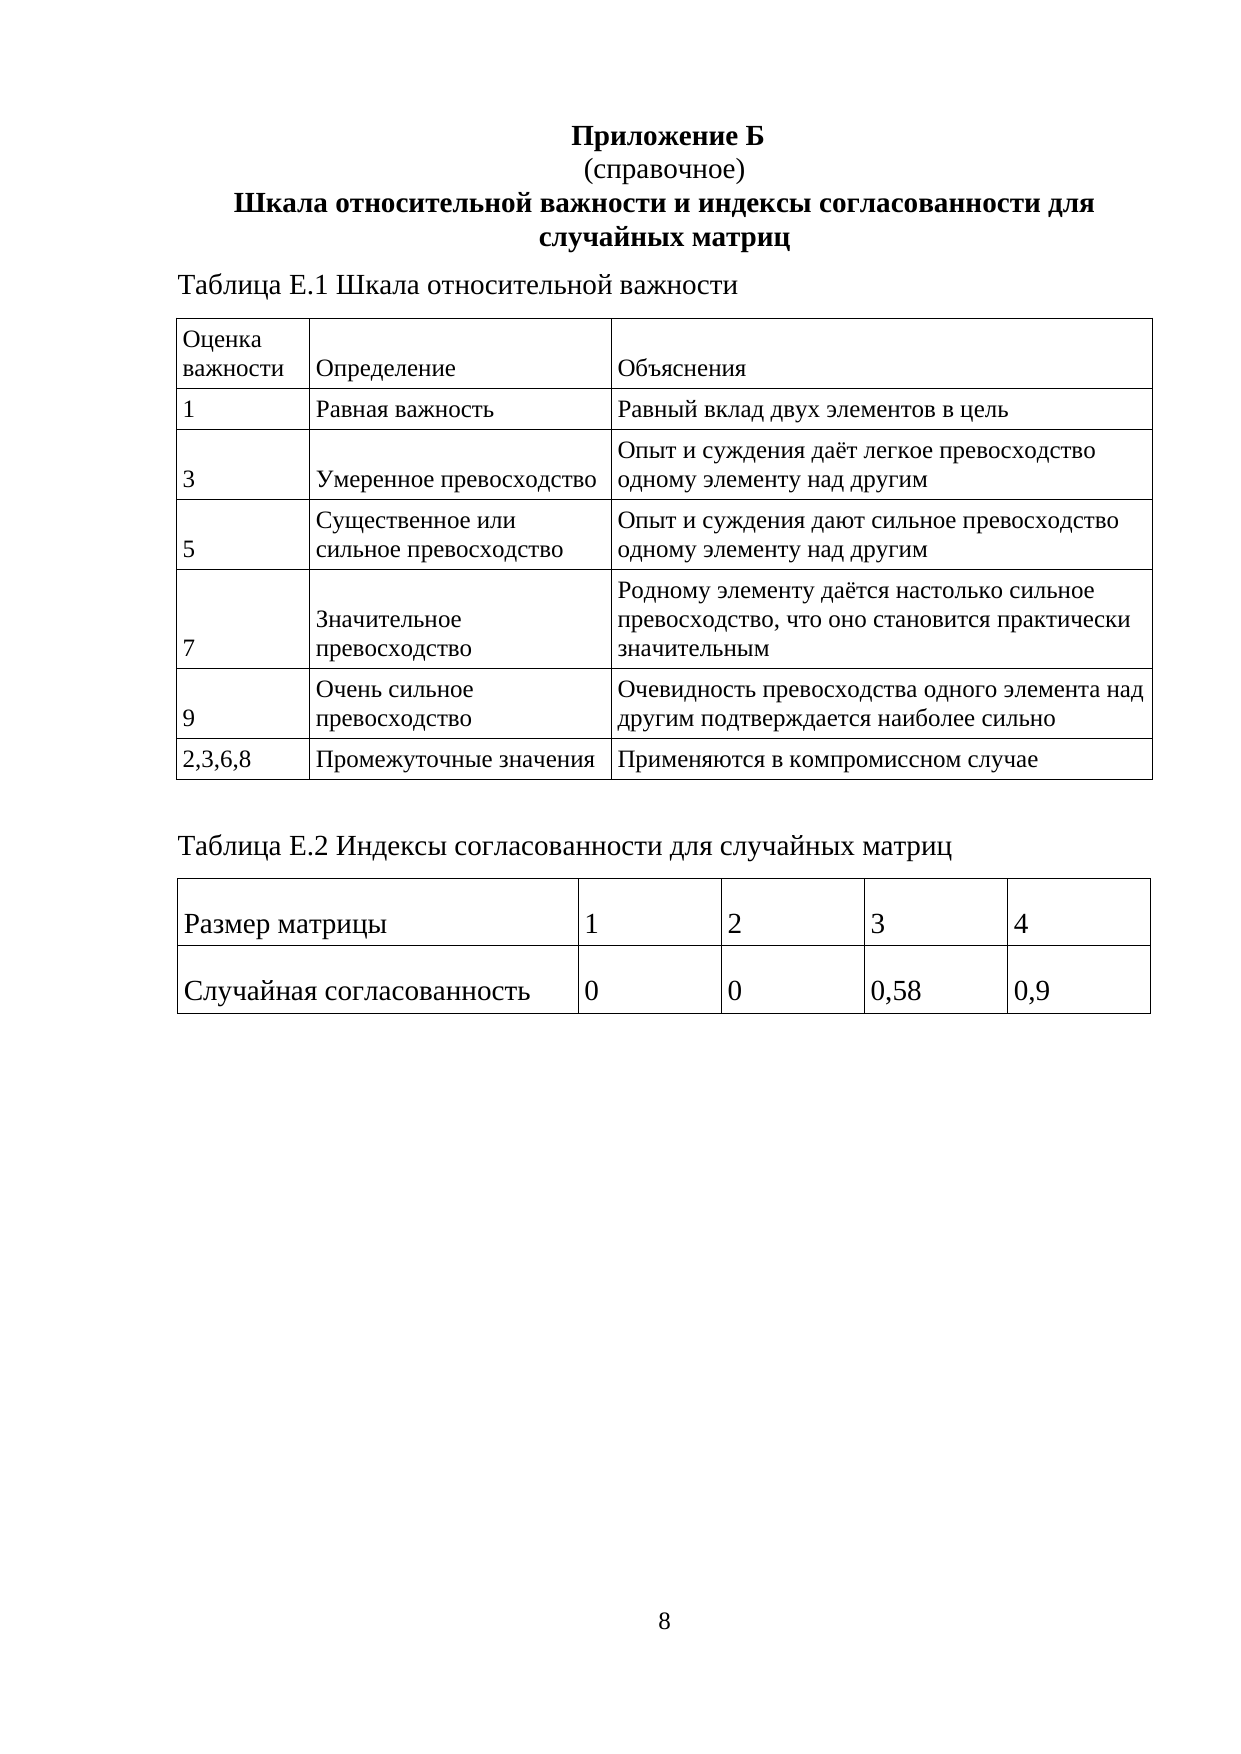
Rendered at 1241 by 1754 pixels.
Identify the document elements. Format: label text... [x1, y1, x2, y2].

table_cell Значительное превосходство [310, 570, 611, 667]
table_cell 0,9 [1008, 946, 1150, 1012]
table_header 1 [579, 879, 721, 945]
table_cell 5 [177, 500, 309, 569]
table_header Объяснения [612, 319, 1152, 387]
table_header 2 [722, 879, 864, 945]
table_cell Очень сильное превосходство [310, 669, 611, 737]
table_cell 1 [177, 389, 309, 429]
table_cell 3 [177, 430, 309, 499]
table_cell Умеренное превосходство [310, 430, 611, 499]
table_cell Родному элементу даётся настолько сильное превосходство, что оно становится практически значительным [612, 570, 1152, 667]
table_header Определение [310, 319, 611, 387]
table_header 4 [1008, 879, 1150, 945]
subtitle Приложение Б (справочное) Шкала относительной важности и индексы согласованности для случайных матриц [177, 118, 1152, 252]
text Таблица Е.1 Шкала относительной важности [177, 267, 1152, 301]
table_cell Случайная согласованность [178, 946, 578, 1012]
table_cell 0 [722, 946, 864, 1012]
table_cell Применяются в компромиссном случае [612, 739, 1152, 779]
table_cell 7 [177, 570, 309, 667]
text Таблица Е.2 Индексы согласованности для случайных матриц [177, 828, 1152, 862]
table_cell Равный вклад двух элементов в цель [612, 389, 1152, 429]
table_cell 2,3,6,8 [177, 739, 309, 779]
table_cell Опыт и суждения даёт легкое превосходство одному элементу над другим [612, 430, 1152, 499]
table_cell 0,58 [865, 946, 1007, 1012]
table_cell Очевидность превосходства одного элемента над другим подтверждается наиболее сильно [612, 669, 1152, 737]
table_cell Равная важность [310, 389, 611, 429]
table_cell Опыт и суждения дают сильное превосходство одному элементу над другим [612, 500, 1152, 569]
table_cell 9 [177, 669, 309, 737]
table_header Оценка важности [177, 319, 309, 387]
table_header Размер матрицы [178, 879, 578, 945]
table_cell 0 [579, 946, 721, 1012]
table_cell Промежуточные значения [310, 739, 611, 779]
table_header 3 [865, 879, 1007, 945]
table_cell Существенное или сильное превосходство [310, 500, 611, 569]
